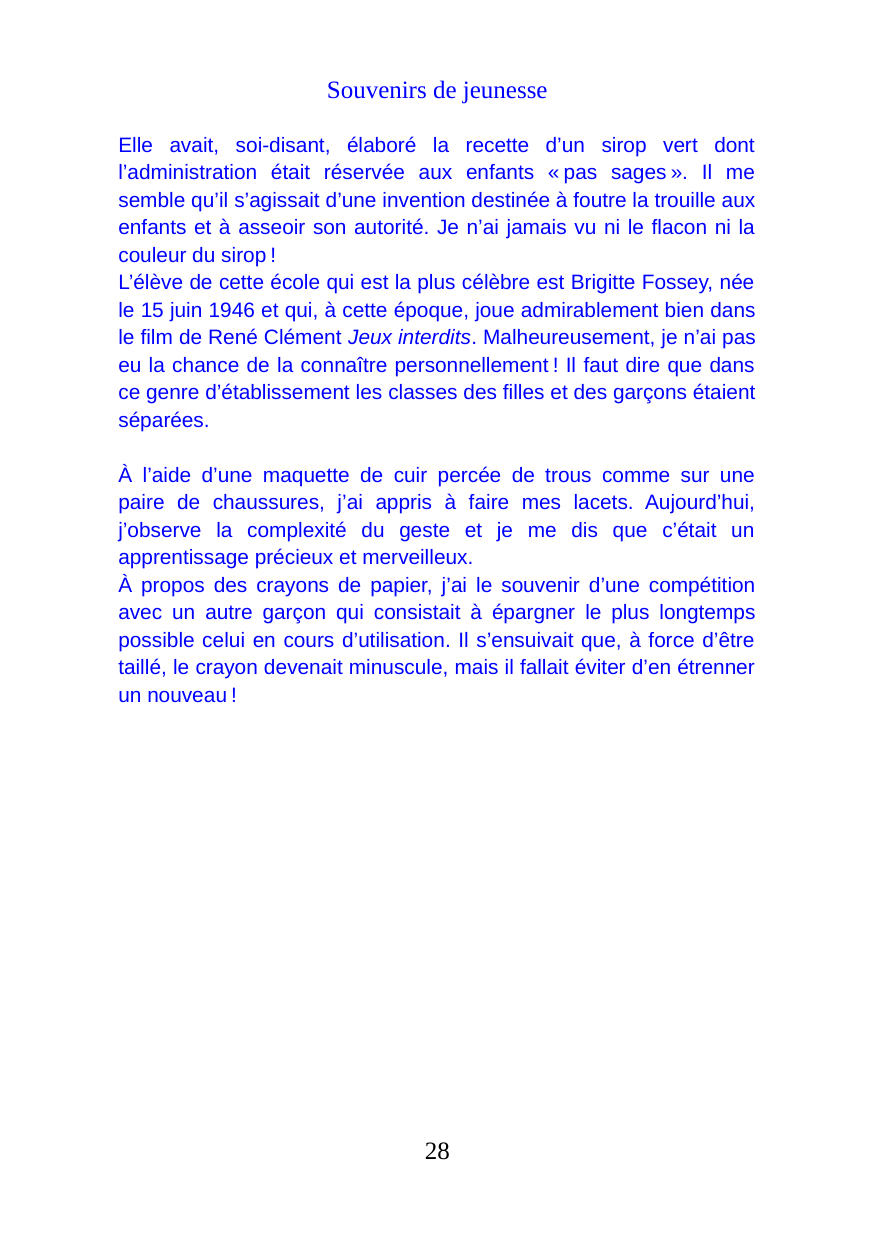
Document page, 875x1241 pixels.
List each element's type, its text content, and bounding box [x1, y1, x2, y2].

text Elle avait, soi-disant, élaboré la recette d’un sirop vert dont l’administration était réservée aux enfants « pas sages ». Il me semble qu’il s’agissait d’une invention destinée à foutre la trouille aux enfants et à asseoir son autorité. Je n’ai jamais vu ni le flacon ni la couleur du sirop ! [118, 132, 756, 266]
text À l’aide d’une maquette de cuir percée de trous comme sur une paire de chaussures, j’ai appris à faire mes lacets. Aujourd’hui, j’observe la complexité du geste et je me dis que c’était un apprentissage précieux et merveilleux. [118, 462, 756, 569]
text À propos des crayons de papier, j’ai le souvenir d’une compétition avec un autre garçon qui consistait à épargner le plus longtemps possible celui en cours d’utilisation. Il s’ensuivait que, à force d’être taillé, le crayon devenait minuscule, mais il fallait éviter d’en étrenner un nouveau ! [118, 572, 756, 706]
text L’élève de cette école qui est la plus célèbre est Brigitte Fossey, née le 15 juin 1946 et qui, à cette époque, joue admirablement bien dans le film de René Clément Jeux interdits. Malheureusement, je n’ai pas eu la chance de la connaître personnellement ! Il faut dire que dans ce genre d’établissement les classes des filles et des garçons étaient séparées. [118, 270, 756, 431]
